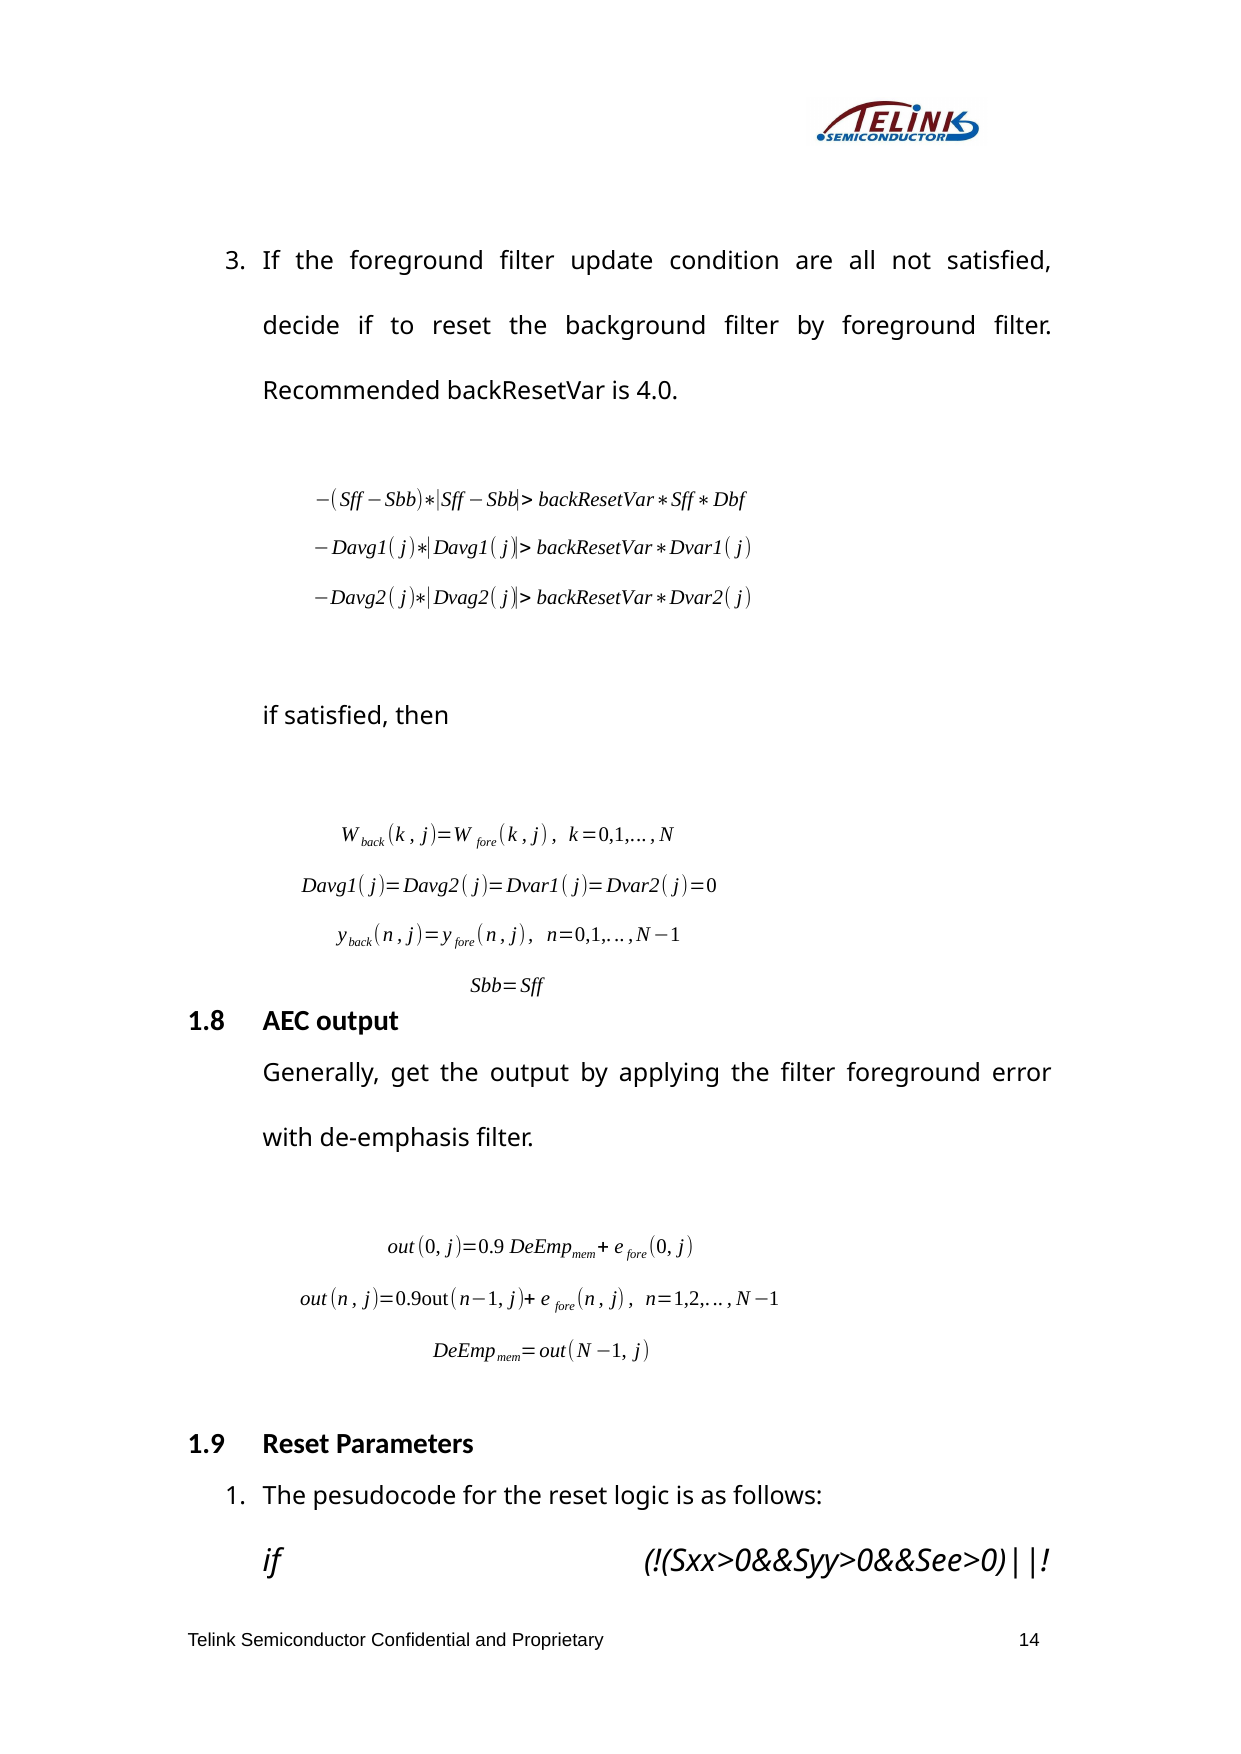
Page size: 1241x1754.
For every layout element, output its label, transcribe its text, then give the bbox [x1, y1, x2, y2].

list if satisfied, then [225, 682, 1053, 747]
subtitle Reset Parameters [187, 1430, 1053, 1462]
list Generally, get the output by applying the filter foreground error with de-emphasis filter. [225, 1040, 1053, 1170]
list If the foreground filter update condition are all not satisfied, decide if to reset the background filter by foreground filter. Recommended backResetVar is 4.0. [225, 227, 1053, 422]
subtitle AEC output [187, 1007, 1053, 1040]
picture [806, 97, 988, 146]
list if (!(Sxx>0&&Syy>0&&See>0)||! [225, 1527, 1053, 1592]
list The pesudocode for the reset logic is as follows: [225, 1462, 1053, 1527]
